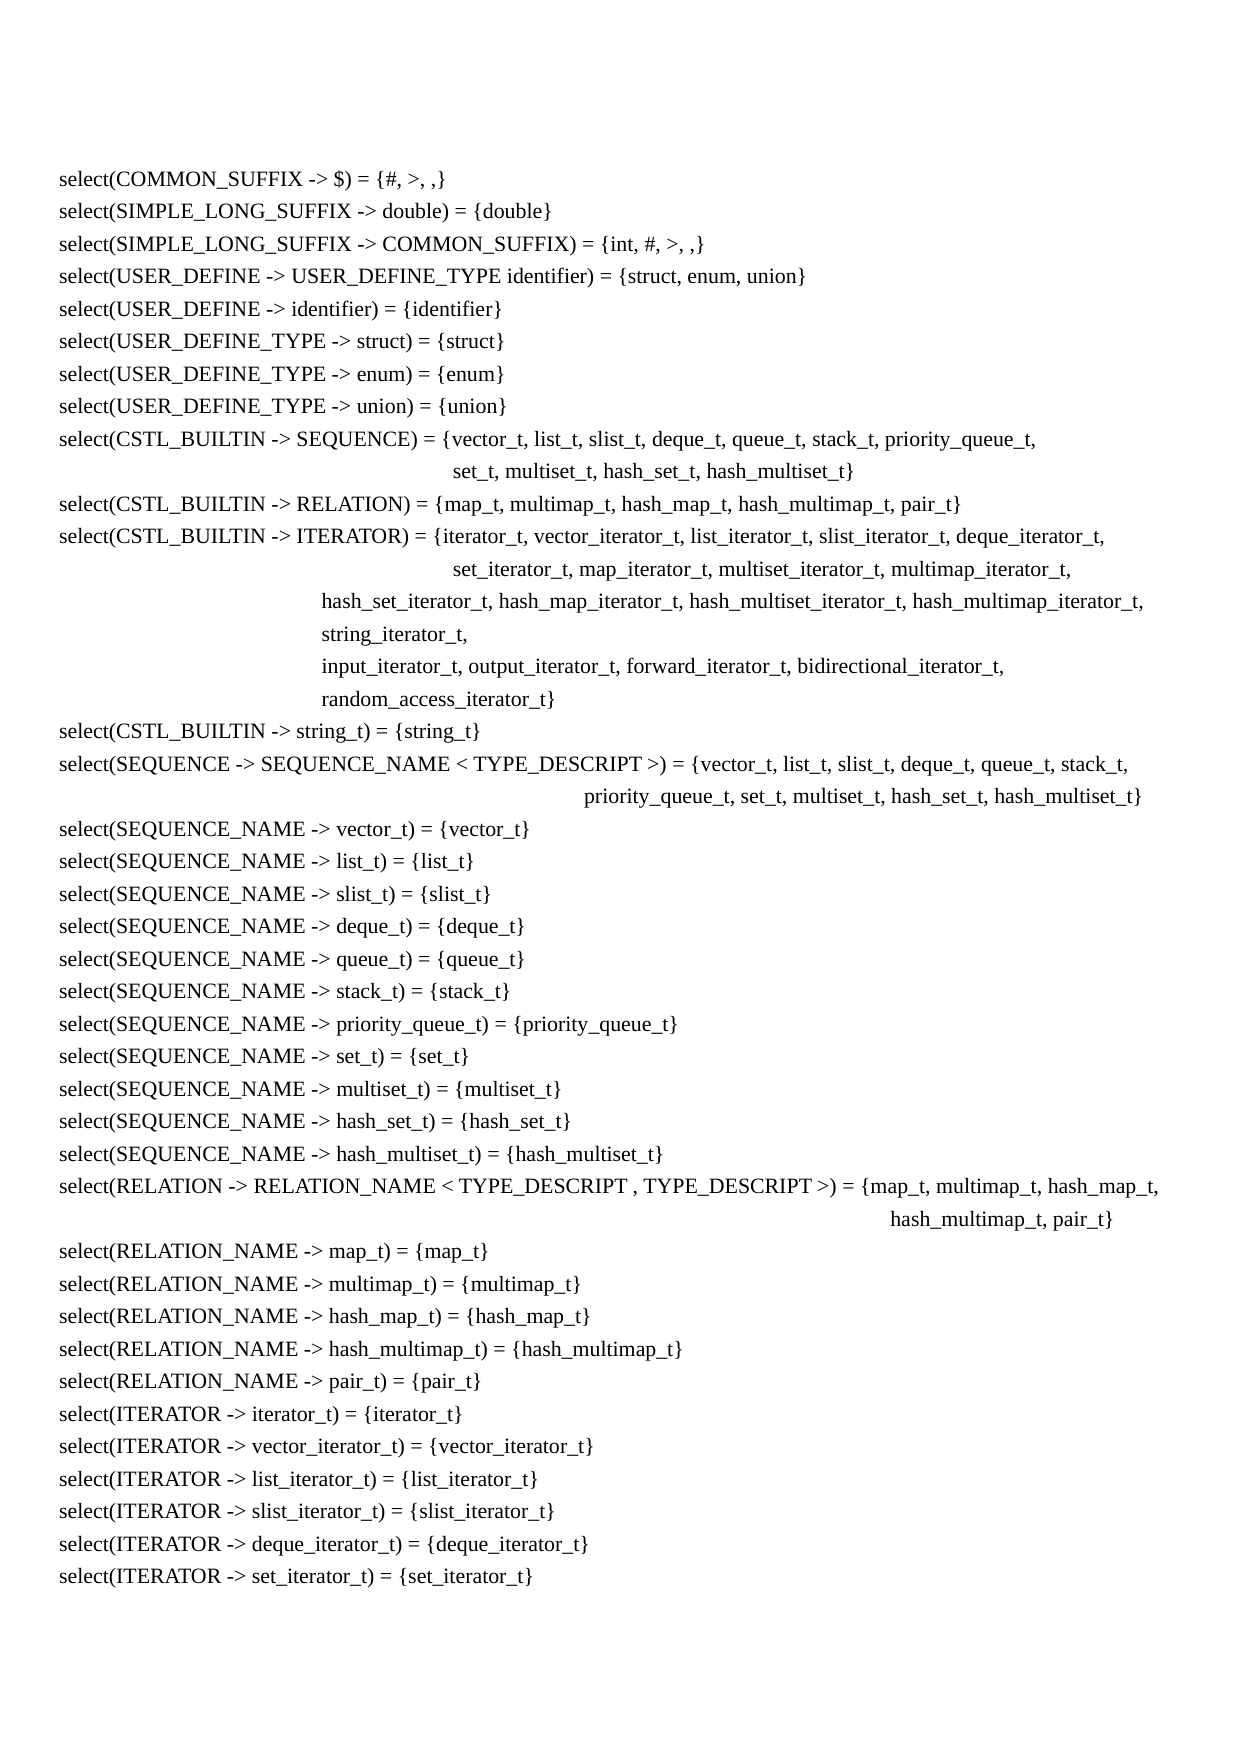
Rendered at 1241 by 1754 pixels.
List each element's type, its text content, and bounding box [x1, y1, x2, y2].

text select(RELATION_NAME -> hash_map_t) = {hash_map_t} [59, 1299, 1181, 1332]
text select(ITERATOR -> set_iterator_t) = {set_iterator_t} [59, 1559, 1181, 1592]
text select(SEQUENCE_NAME -> hash_set_t) = {hash_set_t} [59, 1104, 1181, 1137]
text select(SEQUENCE -> SEQUENCE_NAME < TYPE_DESCRIPT >) = {vector_t, list_t, slist_t, deque_t, queue_t, stack_t, [59, 747, 1181, 779]
text select(USER_DEFINE -> identifier) = {identifier} [59, 292, 1181, 324]
text select(CSTL_BUILTIN -> ITERATOR) = {iterator_t, vector_iterator_t, list_iterator_t, slist_iterator_t, deque_iterator_t, [59, 519, 1181, 552]
text select(ITERATOR -> slist_iterator_t) = {slist_iterator_t} [59, 1494, 1181, 1527]
text select(CSTL_BUILTIN -> RELATION) = {map_t, multimap_t, hash_map_t, hash_multimap_t, pair_t} [59, 487, 1181, 519]
text random_access_iterator_t} [59, 682, 1181, 714]
text select(SEQUENCE_NAME -> priority_queue_t) = {priority_queue_t} [59, 1007, 1181, 1039]
text select(SEQUENCE_NAME -> list_t) = {list_t} [59, 844, 1181, 877]
text set_iterator_t, map_iterator_t, multiset_iterator_t, multimap_iterator_t, [59, 552, 1181, 584]
text hash_multimap_t, pair_t} [59, 1202, 1181, 1234]
text select(ITERATOR -> list_iterator_t) = {list_iterator_t} [59, 1462, 1181, 1494]
text select(SEQUENCE_NAME -> hash_multiset_t) = {hash_multiset_t} [59, 1137, 1181, 1169]
text select(SEQUENCE_NAME -> vector_t) = {vector_t} [59, 812, 1181, 844]
text select(RELATION_NAME -> pair_t) = {pair_t} [59, 1364, 1181, 1397]
text select(CSTL_BUILTIN -> SEQUENCE) = {vector_t, list_t, slist_t, deque_t, queue_t, stack_t, priority_queue_t, [59, 422, 1181, 454]
text select(SEQUENCE_NAME -> stack_t) = {stack_t} [59, 974, 1181, 1007]
text select(RELATION -> RELATION_NAME < TYPE_DESCRIPT , TYPE_DESCRIPT >) = {map_t, multimap_t, hash_map_t, [59, 1169, 1181, 1202]
text select(USER_DEFINE -> USER_DEFINE_TYPE identifier) = {struct, enum, union} [59, 259, 1181, 292]
text hash_set_iterator_t, hash_map_iterator_t, hash_multiset_iterator_t, hash_multimap_iterator_t, [59, 584, 1181, 617]
text select(SEQUENCE_NAME -> multiset_t) = {multiset_t} [59, 1072, 1181, 1104]
text set_t, multiset_t, hash_set_t, hash_multiset_t} [59, 454, 1181, 487]
text select(USER_DEFINE_TYPE -> struct) = {struct} [59, 324, 1181, 357]
text select(RELATION_NAME -> map_t) = {map_t} [59, 1234, 1181, 1267]
text select(ITERATOR -> iterator_t) = {iterator_t} [59, 1397, 1181, 1429]
text select(COMMON_SUFFIX -> $) = {#, >, ,} [59, 162, 1181, 194]
text select(RELATION_NAME -> hash_multimap_t) = {hash_multimap_t} [59, 1332, 1181, 1364]
text select(SEQUENCE_NAME -> set_t) = {set_t} [59, 1039, 1181, 1072]
text select(RELATION_NAME -> multimap_t) = {multimap_t} [59, 1267, 1181, 1299]
text select(USER_DEFINE_TYPE -> enum) = {enum} [59, 357, 1181, 389]
text select(USER_DEFINE_TYPE -> union) = {union} [59, 389, 1181, 422]
text select(SEQUENCE_NAME -> deque_t) = {deque_t} [59, 909, 1181, 942]
text select(SEQUENCE_NAME -> queue_t) = {queue_t} [59, 942, 1181, 974]
text input_iterator_t, output_iterator_t, forward_iterator_t, bidirectional_iterator_t, [59, 649, 1181, 682]
text select(CSTL_BUILTIN -> string_t) = {string_t} [59, 714, 1181, 747]
text select(SIMPLE_LONG_SUFFIX -> COMMON_SUFFIX) = {int, #, >, ,} [59, 227, 1181, 259]
text select(ITERATOR -> vector_iterator_t) = {vector_iterator_t} [59, 1429, 1181, 1462]
text string_iterator_t, [59, 617, 1181, 649]
text priority_queue_t, set_t, multiset_t, hash_set_t, hash_multiset_t} [59, 779, 1181, 812]
text select(SIMPLE_LONG_SUFFIX -> double) = {double} [59, 194, 1181, 227]
text select(ITERATOR -> deque_iterator_t) = {deque_iterator_t} [59, 1527, 1181, 1559]
text select(SEQUENCE_NAME -> slist_t) = {slist_t} [59, 877, 1181, 909]
